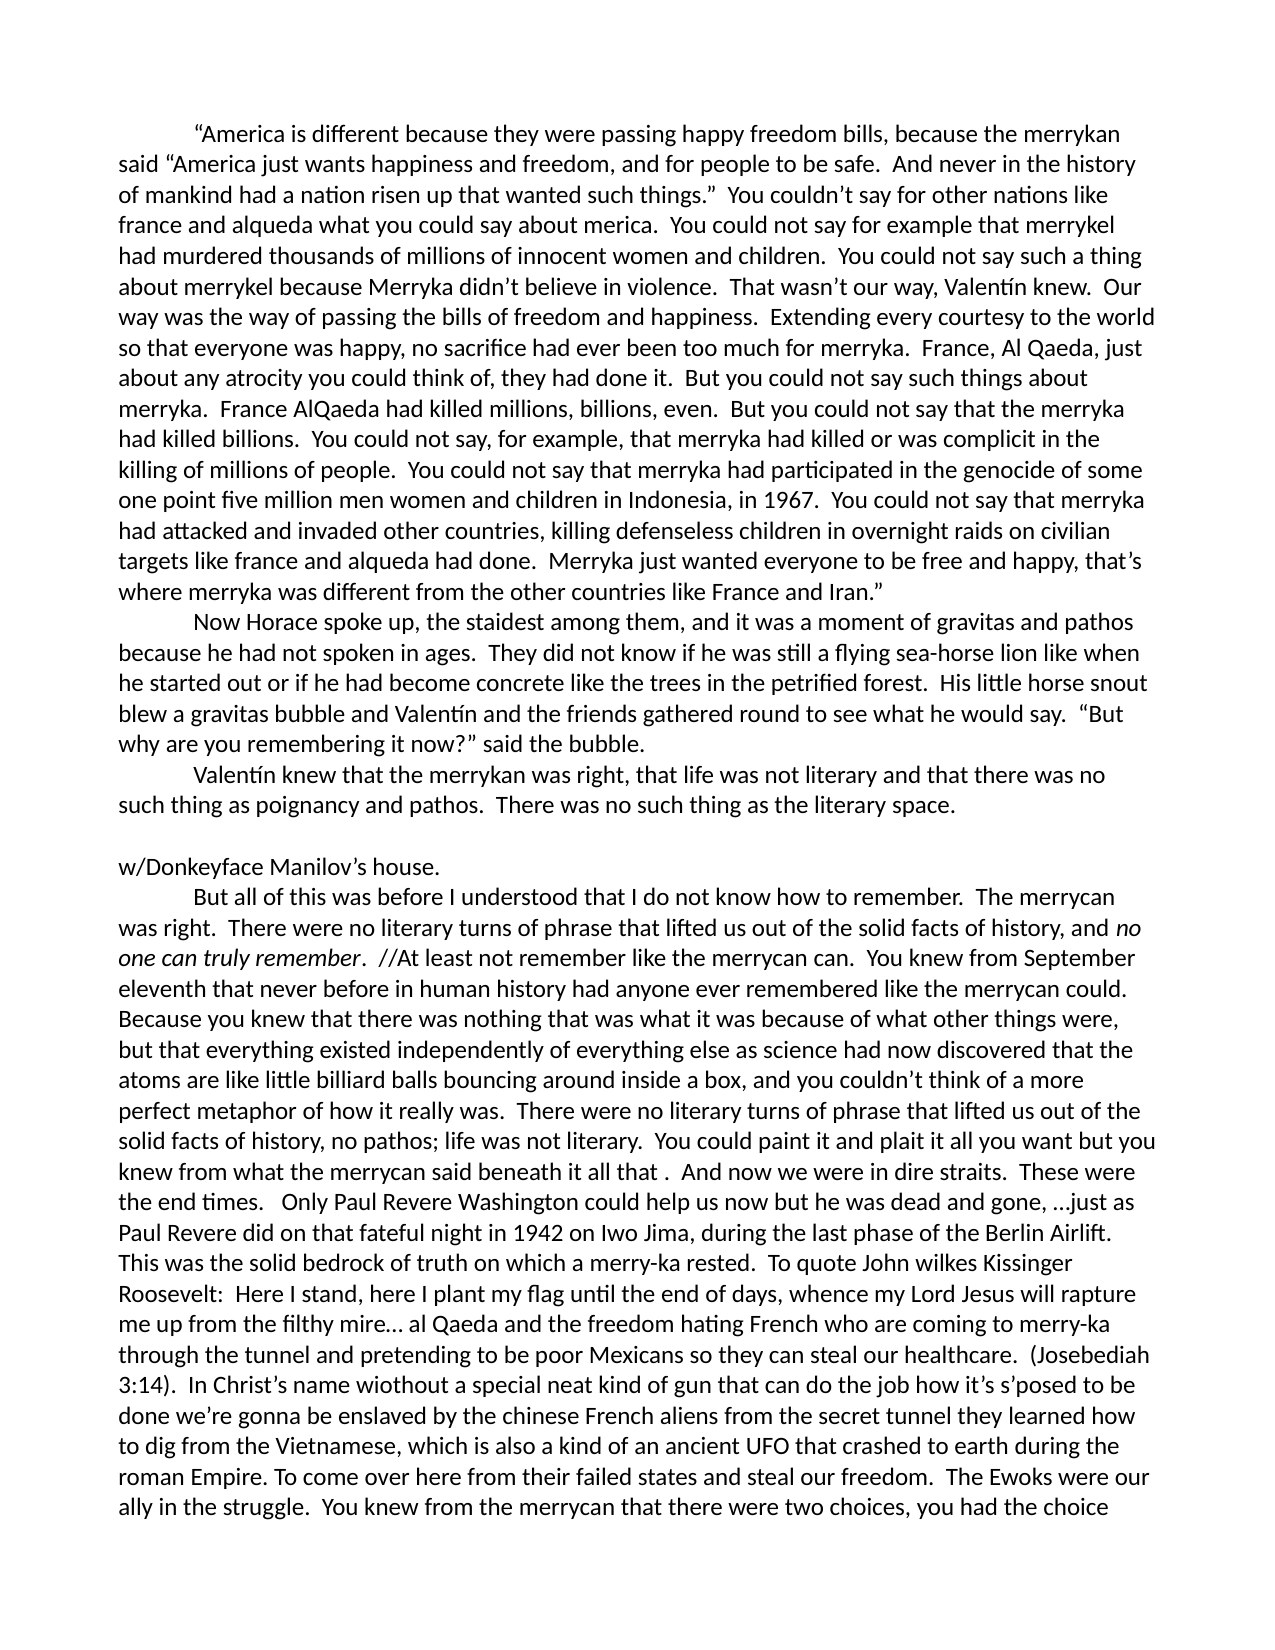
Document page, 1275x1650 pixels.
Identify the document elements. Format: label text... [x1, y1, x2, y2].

text But all of this was before I understood that I do not know how to remember. The merrycan was right. There were no literary turns of phrase that lifted us out of the solid facts of history, and no one can truly remember. //At least not remember like the merrycan can. You knew from September eleventh that never before in human history had anyone ever remembered like the merrycan could. Because you knew that there was nothing that was what it was because of what other things were, but that everything existed independently of everything else as science had now discovered that the atoms are like little billiard balls bouncing around inside a box, and you couldn’t think of a more perfect metaphor of how it really was. There were no literary turns of phrase that lifted us out of the solid facts of history, no pathos; life was not literary. You could paint it and plait it all you want but you knew from what the merrycan said beneath it all that . And now we were in dire straits. These were the end times. Only Paul Revere Washington could help us now but he was dead and gone, …just as Paul Revere did on that fateful night in 1942 on Iwo Jima, during the last phase of the Berlin Airlift. This was the solid bedrock of truth on which a merry-ka rested. To quote John wilkes Kissinger Roosevelt: Here I stand, here I plant my flag until the end of days, whence my Lord Jesus will rapture me up from the filthy mire… al Qaeda and the freedom hating French who are coming to merry-ka through the tunnel and pretending to be poor Mexicans so they can steal our healthcare. (Josebediah 3:14). In Christ’s name wiothout a special neat kind of gun that can do the job how it’s s’posed to be done we’re gonna be enslaved by the chinese French aliens from the secret tunnel they learned how to dig from the Vietnamese, which is also a kind of an ancient UFO that crashed to earth during the roman Empire. To come over here from their failed states and steal our freedom. The Ewoks were our ally in the struggle. You knew from the merrycan that there were two choices, you had the choice [118, 881, 1157, 1522]
text Valentín knew that the merrykan was right, that life was not literary and that there was no such thing as poignancy and pathos. There was no such thing as the literary space. [118, 759, 1157, 820]
text w/Donkeyface Manilov’s house. [118, 851, 1157, 881]
text “America is different because they were passing happy freedom bills, because the merrykan said “America just wants happiness and freedom, and for people to be safe. And never in the history of mankind had a nation risen up that wanted such things.” You couldn’t say for other nations like france and alqueda what you could say about merica. You could not say for example that merrykel had murdered thousands of millions of innocent women and children. You could not say such a thing about merrykel because Merryka didn’t believe in violence. That wasn’t our way, Valentín knew. Our way was the way of passing the bills of freedom and happiness. Extending every courtesy to the world so that everyone was happy, no sacrifice had ever been too much for merryka. France, Al Qaeda, just about any atrocity you could think of, they had done it. But you could not say such things about merryka. France AlQaeda had killed millions, billions, even. But you could not say that the merryka had killed billions. You could not say, for example, that merryka had killed or was complicit in the killing of millions of people. You could not say that merryka had participated in the genocide of some one point five million men women and children in Indonesia, in 1967. You could not say that merryka had attacked and invaded other countries, killing defenseless children in overnight raids on civilian targets like france and alqueda had done. Merryka just wanted everyone to be free and happy, that’s where merryka was different from the other countries like France and Iran.” [118, 118, 1157, 606]
text Now Horace spoke up, the staidest among them, and it was a moment of gravitas and pathos because he had not spoken in ages. They did not know if he was still a flying sea-horse lion like when he started out or if he had become concrete like the trees in the petrified forest. His little horse snout blew a gravitas bubble and Valentín and the friends gathered round to see what he would say. “But why are you remembering it now?” said the bubble. [118, 606, 1157, 759]
